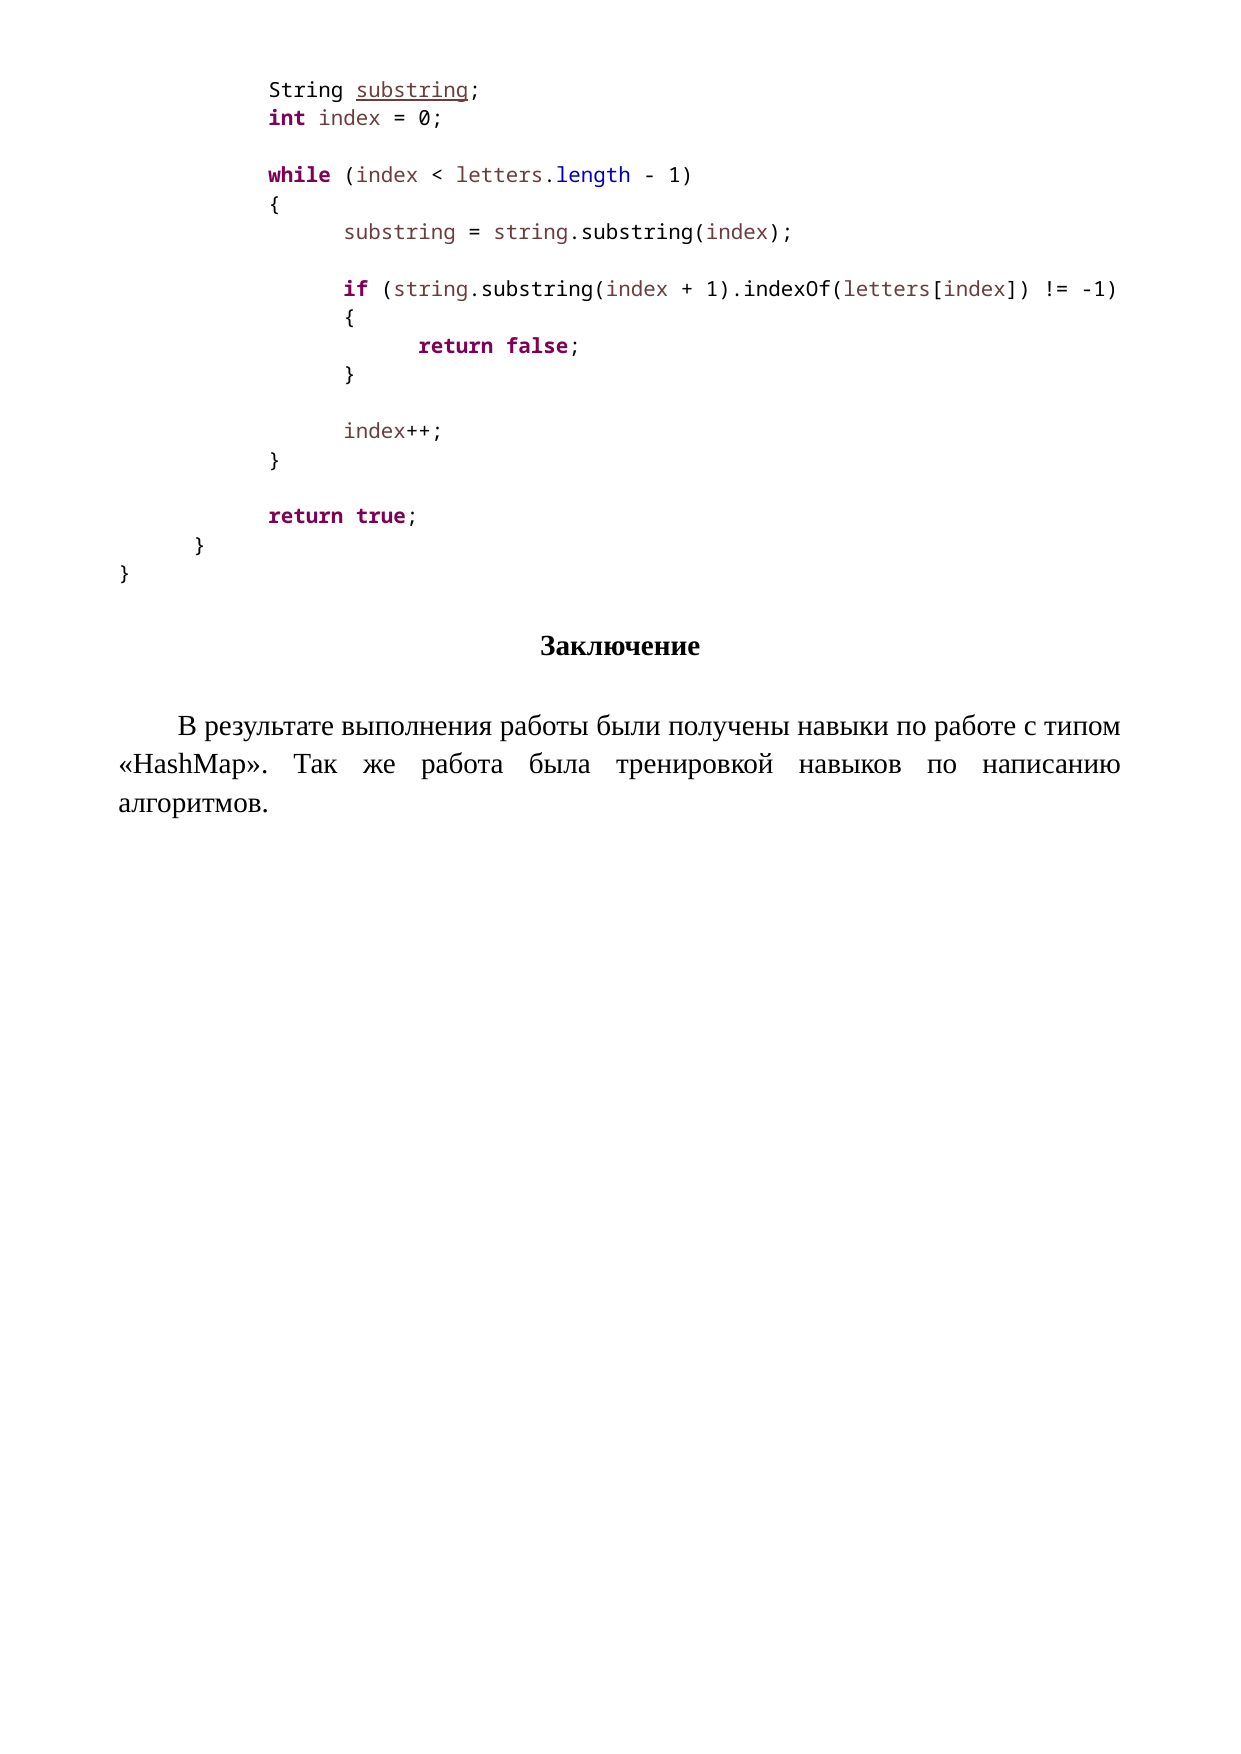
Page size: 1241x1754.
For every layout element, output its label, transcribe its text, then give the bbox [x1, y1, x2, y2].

text index++; [118, 416, 1122, 445]
text { [118, 189, 1122, 217]
text } [118, 445, 1122, 473]
text String substring; [118, 75, 1122, 103]
text substring = string.substring(index); [118, 217, 1122, 246]
text } [118, 558, 1122, 587]
text Заключение [118, 628, 1122, 662]
text } [118, 359, 1122, 388]
text int index = 0; [118, 103, 1122, 132]
text if (string.substring(index + 1).indexOf(letters[index]) != -1) [118, 274, 1122, 302]
text { [118, 302, 1122, 331]
text return false; [118, 331, 1122, 359]
text return true; [118, 502, 1122, 530]
text В результате выполнения работы были получены навыки по работе с типом «HashMap». Так же работа была тренировкой навыков по написанию алгоритмов. [118, 708, 1122, 818]
text while (index < letters.length - 1) [118, 160, 1122, 189]
text } [118, 530, 1122, 558]
